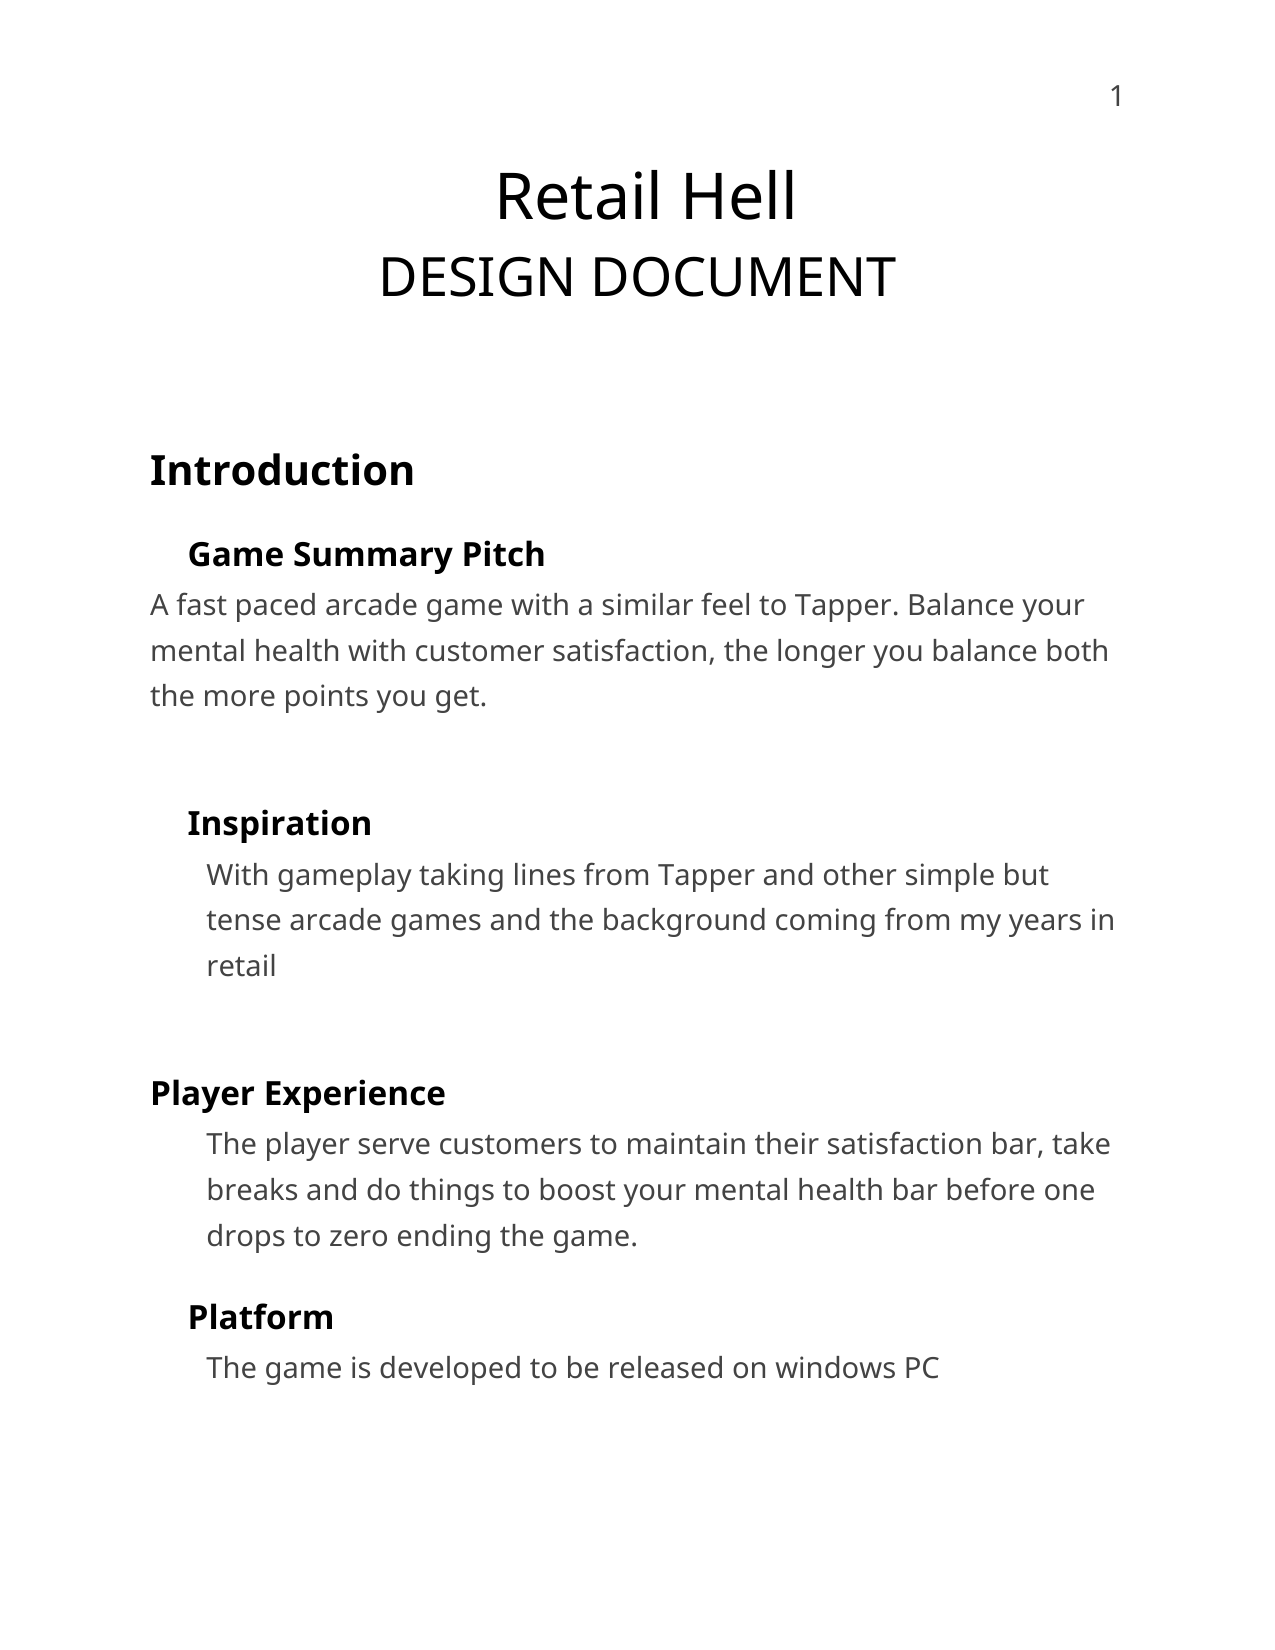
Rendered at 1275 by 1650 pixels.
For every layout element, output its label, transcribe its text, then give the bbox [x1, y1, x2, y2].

text A fast paced arcade game with a similar feel to Tapper. Balance your mental health with customer satisfaction, the longer you balance both the more points you get. [150, 584, 1125, 715]
text The player serve customers to maintain their satisfaction bar, take breaks and do things to boost your mental health bar before one drops to zero ending the game. [206, 1123, 1125, 1254]
subtitle Game Summary Pitch [187, 531, 1125, 576]
text The game is developed to be released on windows PC [206, 1347, 1125, 1387]
subtitle Introduction [150, 441, 1125, 497]
title DESIGN DOCUMENT [150, 238, 1125, 312]
subtitle Platform [187, 1294, 1125, 1339]
subtitle Player Experience [150, 1070, 1125, 1115]
text With gameplay taking lines from Tapper and other simple but tense arcade games and the background coming from my years in retail [206, 854, 1125, 985]
title Retail Hell [150, 150, 1125, 238]
subtitle Inspiration [187, 800, 1125, 846]
